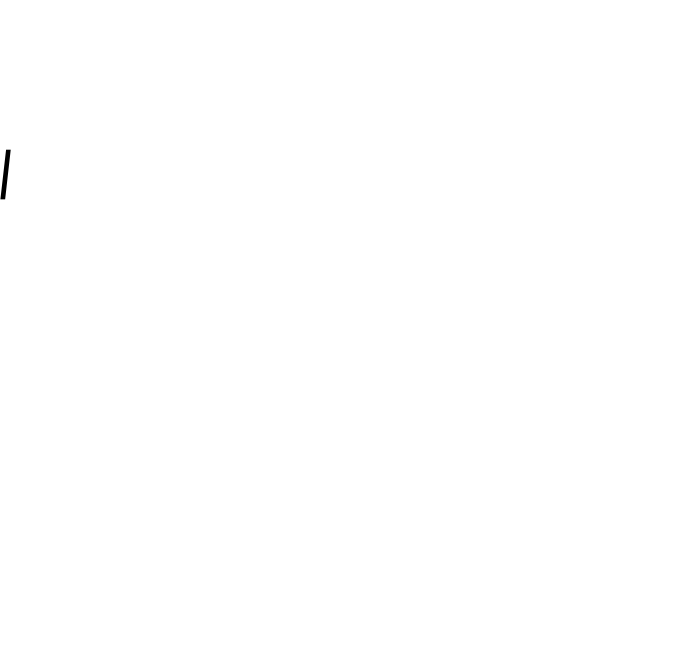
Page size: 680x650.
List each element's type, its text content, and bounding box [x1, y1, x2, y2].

table_cell <load(record, 'description_partner')> [0, 266, 679, 354]
table_cell [467, 59, 679, 266]
table_cell <load(record, 'order_ref', mode='string', position=1)><load(record, 'order_ref').replace('ORD', '').replace('INTERIO', '')> <load(record, 'order_code', mode='string', position=1)><load(record, 'order_code')> [340, 502, 679, 649]
table_cell <load(record, 'text1')> / <load(record, 'code_partner')> [0, 59, 467, 266]
table_cell [0, 354, 679, 502]
table_cell <load(record, 'q_x_pack')> <load(record, 'q_x_pack', mode='string', position=1)> <load(record, 'q_x_pallet')> <load(record, 'q_x_pallet', mode='string', position=1)> [0, 502, 339, 649]
table_header <for each="record in get_report_label(data)"> [0, 0, 679, 29]
table_cell <for each="counter in range(0, 1 if data.get('demo_mode', False) else (load(record, 'counter') or 1))"> [0, 30, 679, 59]
